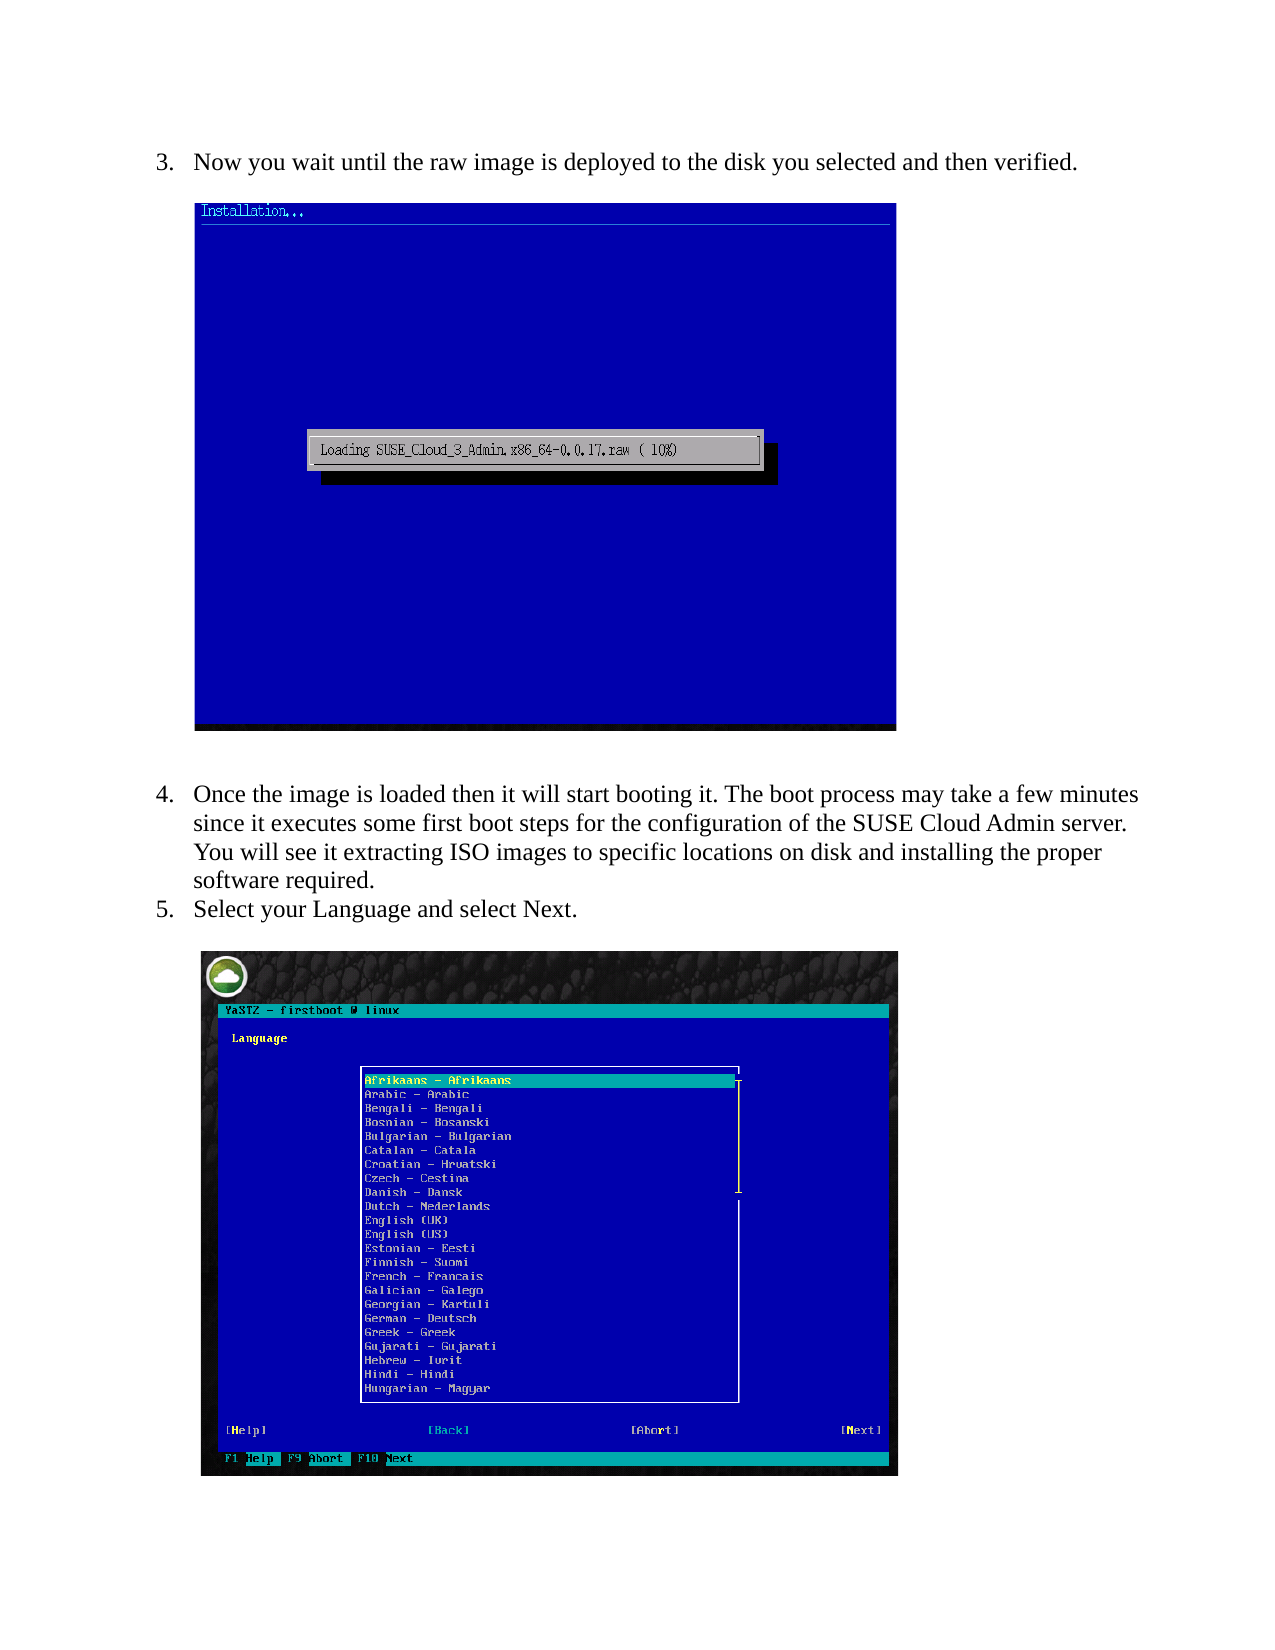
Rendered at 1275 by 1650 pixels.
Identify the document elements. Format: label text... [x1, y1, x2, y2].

picture [194, 203, 897, 731]
list Select your Language and select Next. [156, 894, 1157, 923]
list Once the image is loaded then it will start booting it. The boot process may take a few minutes since it executes some first boot steps for the configuration of the SUSE Cloud Admin server. You will see it extracting ISO images to specific locations on disk and installing the proper software required. [156, 779, 1157, 894]
picture [200, 951, 899, 1476]
list Now you wait until the raw image is deployed to the disk you selected and then verified. [156, 147, 1157, 176]
